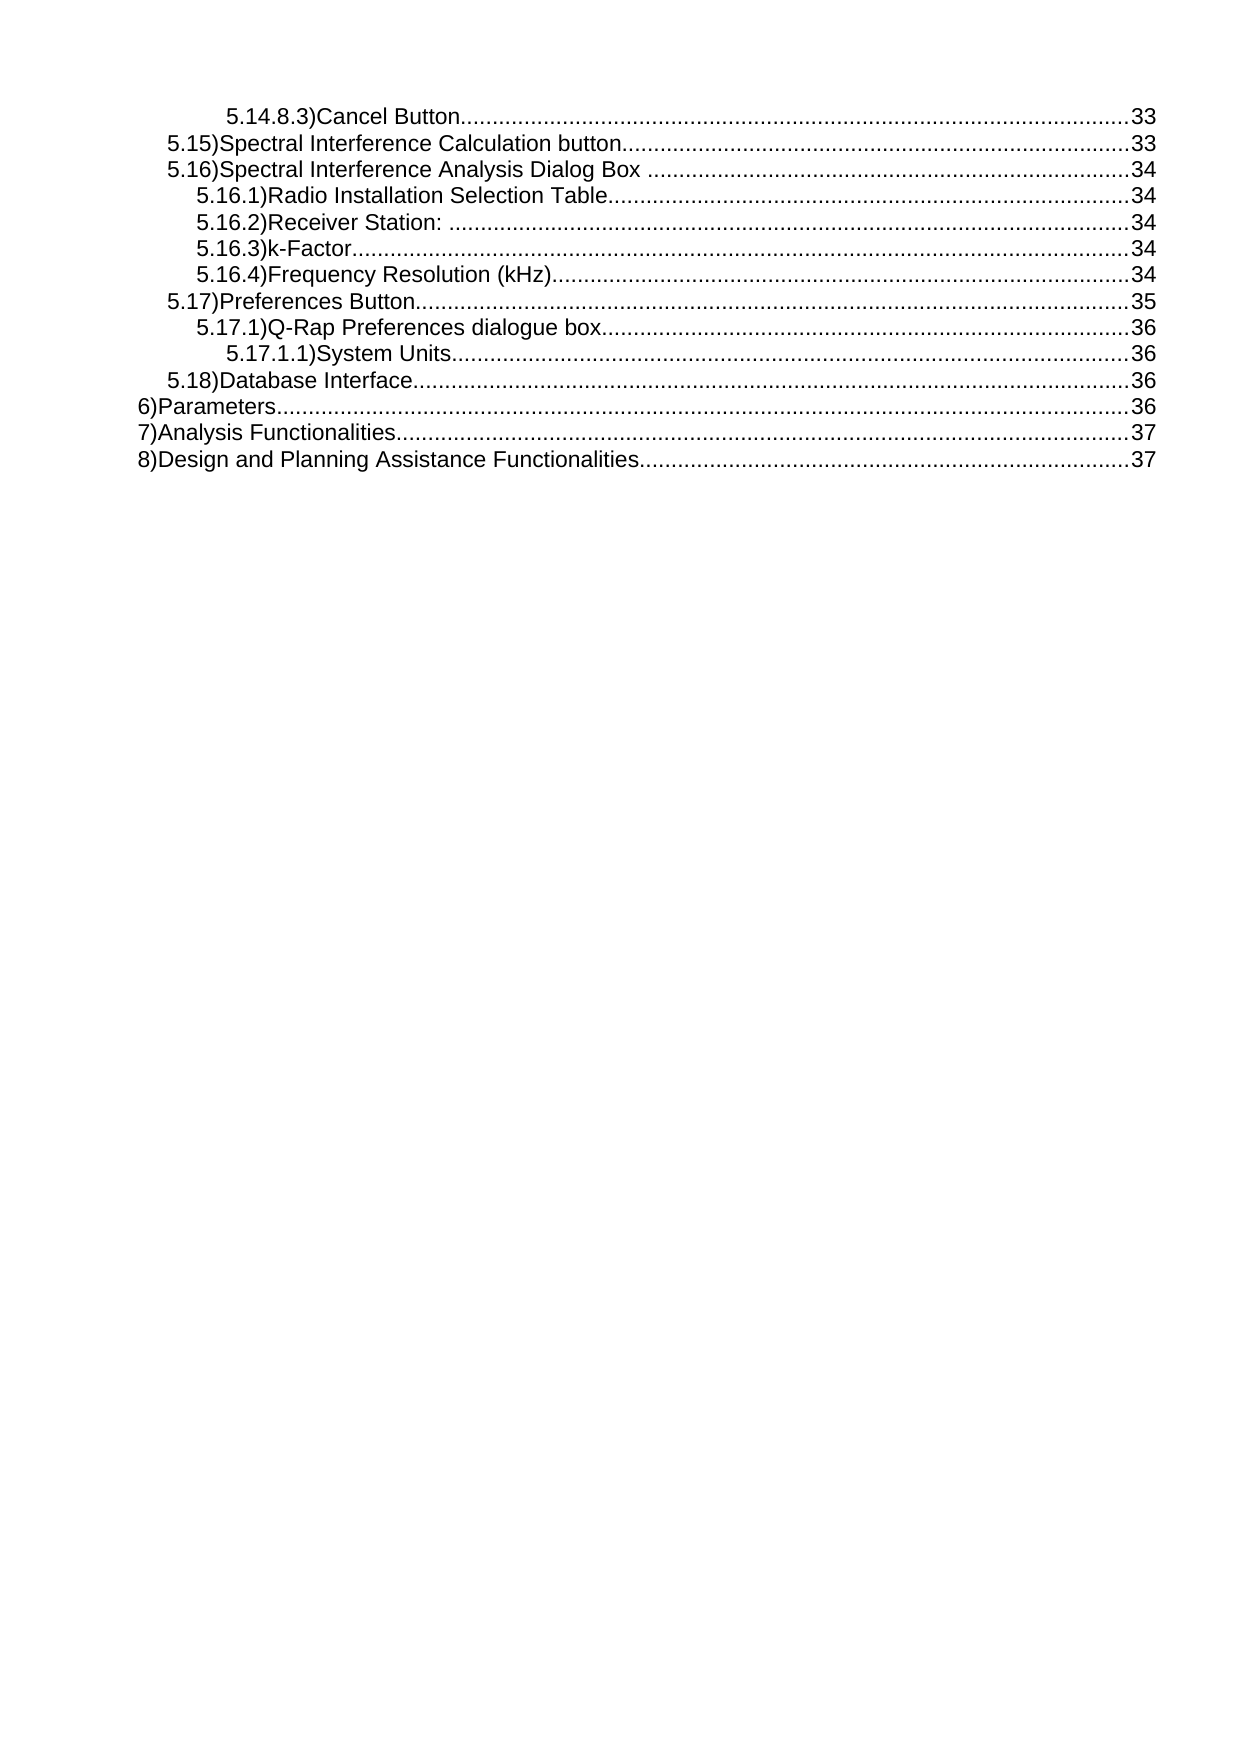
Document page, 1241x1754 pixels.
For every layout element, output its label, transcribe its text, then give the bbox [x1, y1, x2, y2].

text 7)Analysis Functionalities 37 [137, 419, 1156, 446]
text 5.17)Preferences Button 35 [167, 288, 1156, 314]
text 5.15)Spectral Interference Calculation button 33 [167, 129, 1156, 156]
text 6)Parameters 36 [137, 393, 1156, 419]
text 5.17.1)Q-Rap Preferences dialogue box. 36 [196, 314, 1156, 340]
text 5.16.1)Radio Installation Selection Table 34 [196, 182, 1156, 208]
text 5.14.8.3)Cancel Button 33 [226, 103, 1156, 129]
text 5.16)Spectral Interference Analysis Dialog Box 34 [167, 156, 1156, 182]
text 5.16.3)k-Factor 34 [196, 235, 1156, 261]
text 8)Design and Planning Assistance Functionalities 37 [137, 446, 1156, 472]
text 5.17.1.1)System Units 36 [226, 340, 1156, 367]
text 5.18)Database Interface 36 [167, 367, 1156, 393]
text 5.16.2)Receiver Station: 34 [196, 208, 1156, 235]
text 5.16.4)Frequency Resolution (kHz) 34 [196, 261, 1156, 288]
